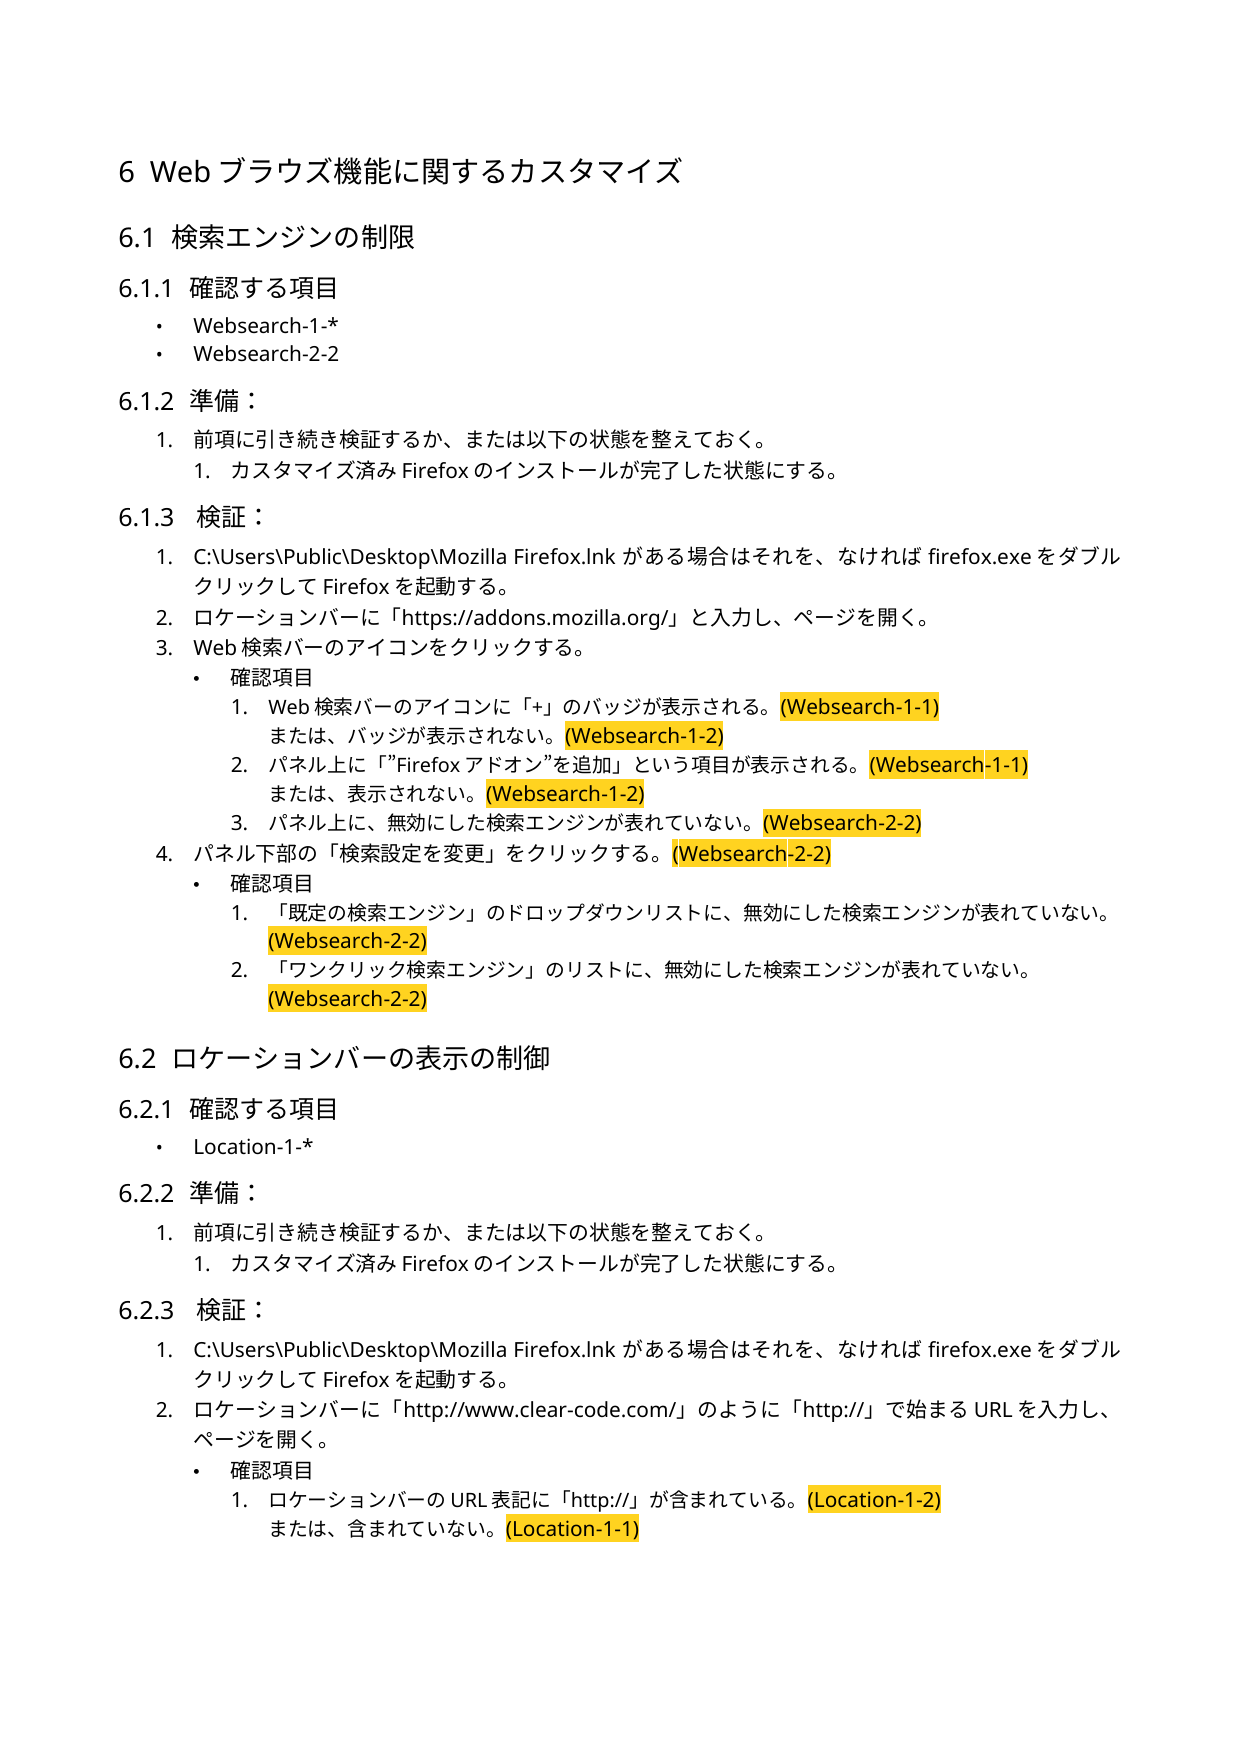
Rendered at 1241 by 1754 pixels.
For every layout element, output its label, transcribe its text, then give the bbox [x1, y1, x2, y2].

list ロケーションバーのURL表記に「http://」が含まれている。(Location-1-2) または、含まれていない。(Location-1-1) [231, 1484, 1122, 1542]
list ロケーションバーに「https://addons.mozilla.org/」と入力し、ページを開く。 [156, 601, 1122, 631]
subtitle Webブラウズ機能に関するカスタマイズ [118, 149, 1122, 191]
subtitle 検証： [118, 497, 1122, 534]
subtitle 検索エンジンの制限 [118, 216, 1122, 255]
subtitle 準備： [118, 1174, 1122, 1210]
subtitle 確認する項目 [118, 1089, 1122, 1126]
list 前項に引き続き検証するか、または以下の状態を整えておく。 [156, 424, 1122, 454]
list C:\Users\Public\Desktop\Mozilla Firefox.lnk がある場合はそれを、なければfirefox.exeをダブルクリックしてFirefoxを起動する。 [156, 1333, 1122, 1393]
list 「既定の検索エンジン」のドロップダウンリストに、無効にした検索エンジンが表れていない。(Websearch-2-2) [231, 897, 1122, 955]
list ロケーションバーに「http://www.clear-code.com/」のように「http://」で始まるURLを入力し、ページを開く。 [156, 1393, 1122, 1454]
list パネル上に「”Firefoxアドオン”を追加」という項目が表示される。(Websearch-1-1) または、表示されない。(Websearch-1-2) [231, 750, 1122, 808]
list 前項に引き続き検証するか、または以下の状態を整えておく。 [156, 1216, 1122, 1247]
list Websearch-2-2 [156, 339, 1122, 368]
list Web検索バーのアイコンに「+」のバッジが表示される。(Websearch-1-1) または、バッジが表示されない。(Websearch-1-2) [231, 692, 1122, 750]
subtitle 確認する項目 [118, 268, 1122, 305]
list C:\Users\Public\Desktop\Mozilla Firefox.lnk がある場合はそれを、なければfirefox.exeをダブルクリックしてFirefoxを起動する。 [156, 540, 1122, 601]
list Web検索バーのアイコンをクリックする。 [156, 631, 1122, 661]
list 「ワンクリック検索エンジン」のリストに、無効にした検索エンジンが表れていない。(Websearch-2-2) [231, 955, 1122, 1012]
list カスタマイズ済みFirefoxのインストールが完了した状態にする。 [193, 454, 1122, 484]
subtitle 準備： [118, 381, 1122, 417]
list パネル下部の「検索設定を変更」をクリックする。(Websearch-2-2) [156, 837, 1122, 867]
list パネル上に、無効にした検索エンジンが表れていない。(Websearch-2-2) [231, 808, 1122, 837]
list 確認項目 [193, 1454, 1122, 1484]
list カスタマイズ済みFirefoxのインストールが完了した状態にする。 [193, 1247, 1122, 1277]
list Location-1-* [156, 1132, 1122, 1161]
list 確認項目 [193, 661, 1122, 692]
subtitle 検証： [118, 1290, 1122, 1326]
subtitle ロケーションバーの表示の制御 [118, 1037, 1122, 1077]
list 確認項目 [193, 867, 1122, 897]
list Websearch-1-* [156, 311, 1122, 339]
